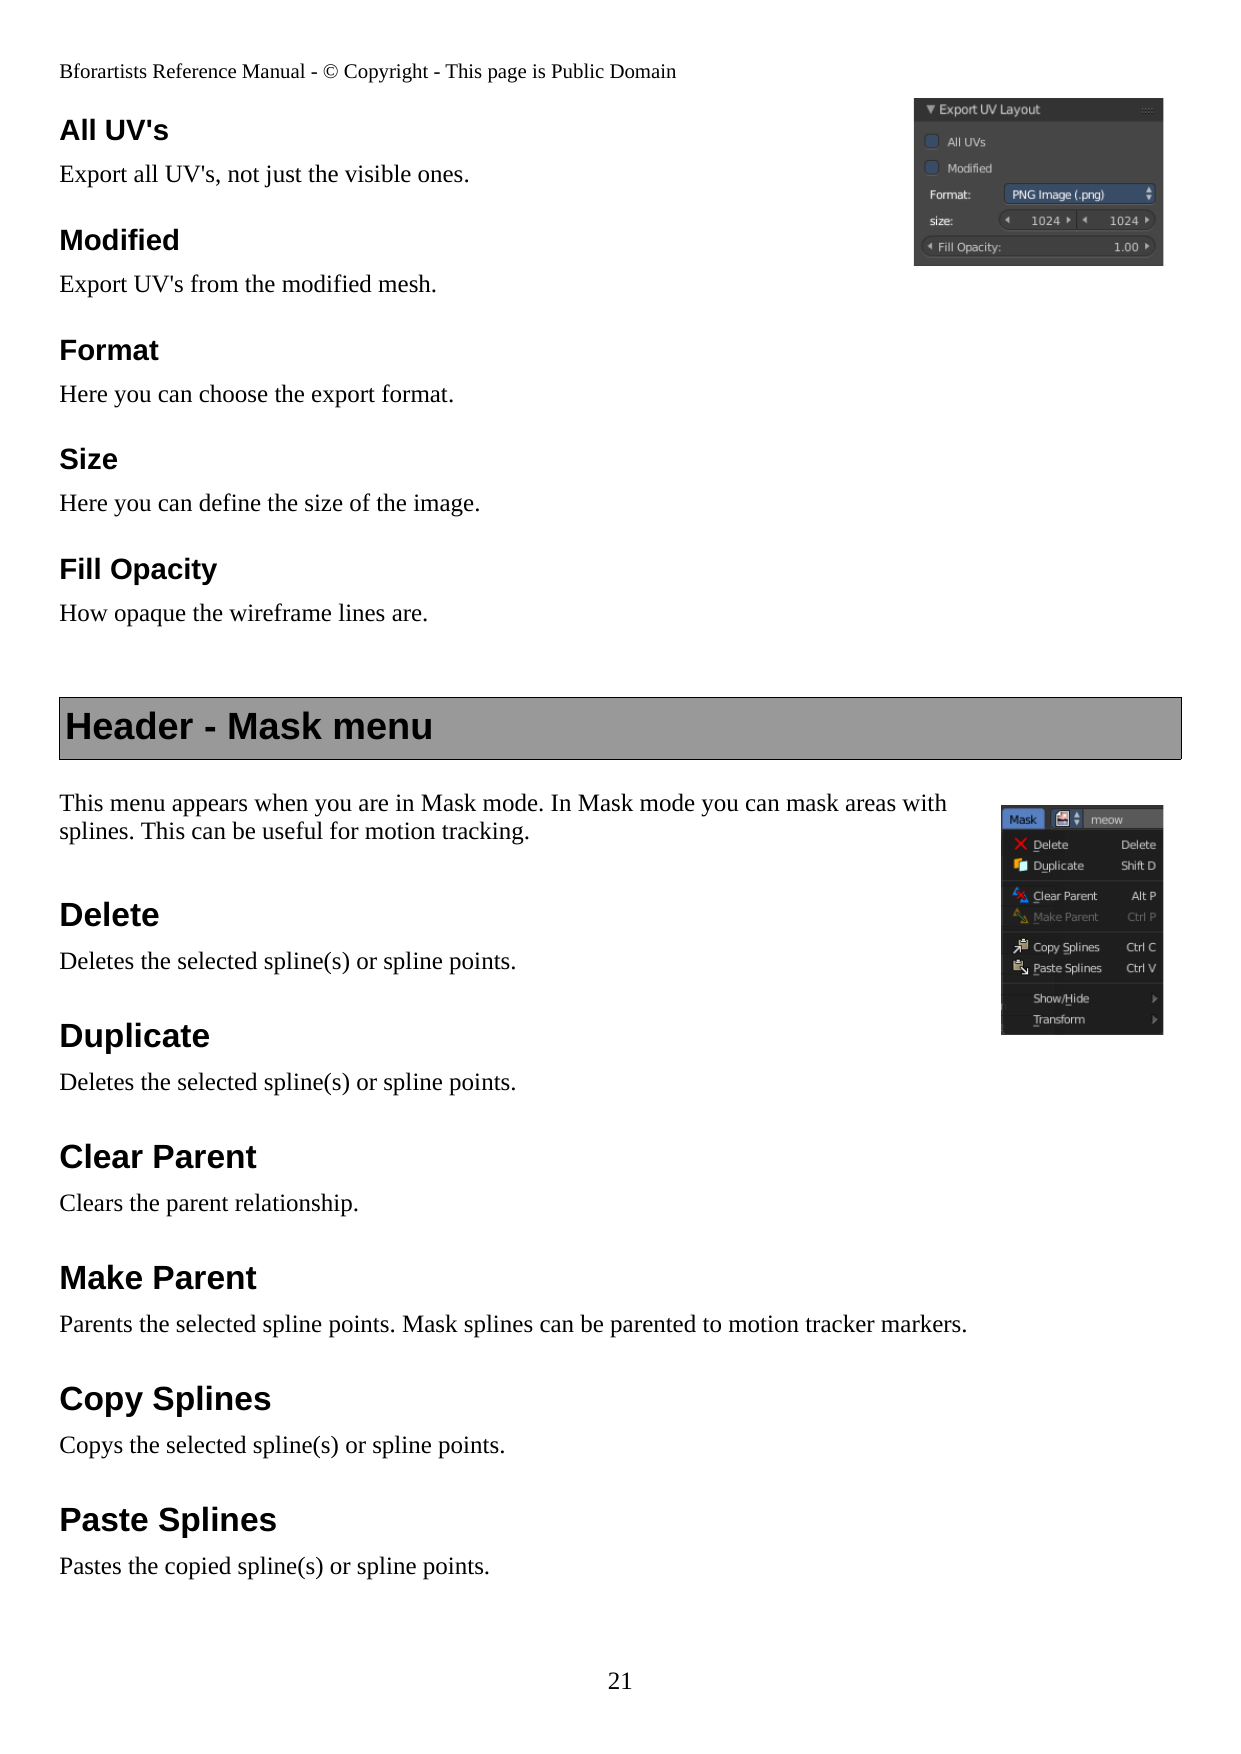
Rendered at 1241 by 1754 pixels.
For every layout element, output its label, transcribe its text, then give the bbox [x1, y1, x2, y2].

text How opaque the wireframe lines are. [59, 598, 1181, 627]
subtitle Make Parent [59, 1258, 1181, 1296]
subtitle All UV's [59, 113, 913, 146]
table_header Header - Mask menu [60, 698, 1181, 759]
subtitle Delete [59, 895, 1001, 933]
subtitle Size [59, 442, 1181, 476]
picture [1001, 805, 1164, 1035]
text Copys the selected spline(s) or spline points. [59, 1430, 1181, 1459]
subtitle Clear Parent [59, 1137, 1181, 1175]
text Export all UV's, not just the visible ones. [59, 159, 913, 188]
text This menu appears when you are in Mask mode. In Mask mode you can mask areas with splines. This can be useful for motion tracking. [59, 788, 1181, 845]
subtitle [1164, 895, 1181, 933]
subtitle Format [59, 332, 1181, 366]
text Here you can choose the export format. [59, 379, 1181, 407]
text Here you can define the size of the image. [59, 488, 1181, 517]
subtitle [1164, 113, 1181, 146]
text Clears the parent relationship. [59, 1188, 1181, 1217]
subtitle Modified [59, 222, 913, 256]
text Deletes the selected spline(s) or spline points. [59, 1067, 1181, 1096]
subtitle Fill Opacity [59, 552, 1181, 586]
text Pastes the copied spline(s) or spline points. [59, 1551, 1181, 1580]
subtitle Duplicate [59, 1016, 1181, 1054]
text Parents the selected spline points. Mask splines can be parented to motion tracker markers. [59, 1309, 1181, 1338]
subtitle [1164, 222, 1181, 256]
picture [913, 98, 1164, 266]
subtitle Copy Splines [59, 1379, 1181, 1417]
text Deletes the selected spline(s) or spline points. [59, 946, 1001, 974]
subtitle Paste Splines [59, 1500, 1181, 1538]
text Export UV's from the modified mesh. [59, 269, 1181, 297]
